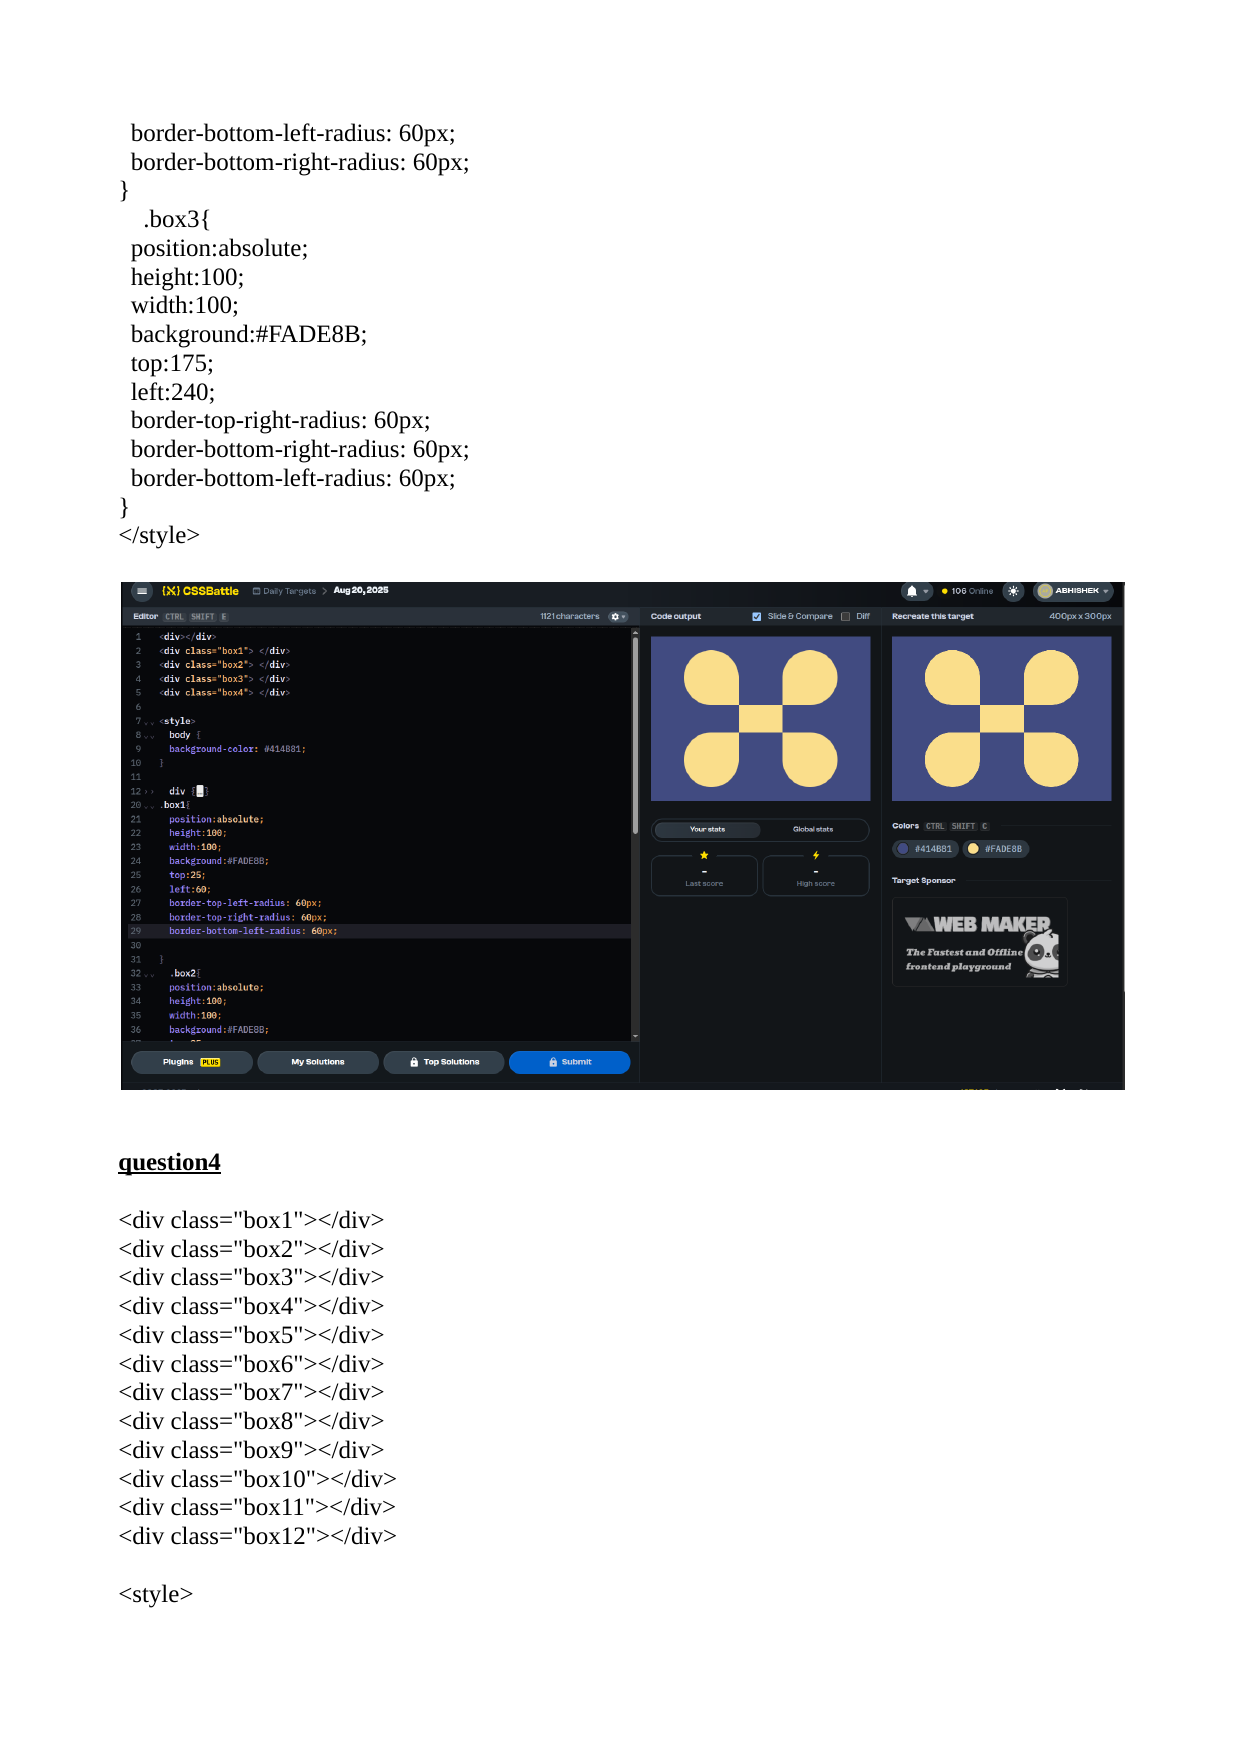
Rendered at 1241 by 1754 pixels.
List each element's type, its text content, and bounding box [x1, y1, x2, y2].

text } [118, 176, 1122, 204]
text <div class="box5"></div> [118, 1320, 1122, 1349]
text <div class="box3"></div> [118, 1262, 1122, 1291]
text <div class="box10"></div> [118, 1464, 1122, 1492]
text border-bottom-left-radius: 60px; [118, 463, 1122, 492]
text <div class="box7"></div> [118, 1377, 1122, 1406]
text } [118, 492, 1122, 521]
text <div class="box11"></div> [118, 1492, 1122, 1521]
text width:100; [118, 291, 1122, 319]
text <div class="box4"></div> [118, 1291, 1122, 1320]
text <div class="box6"></div> [118, 1349, 1122, 1377]
picture [121, 582, 1125, 1090]
text height:100; [118, 262, 1122, 291]
text </style> [118, 521, 1122, 549]
text .box3{ [118, 204, 1122, 233]
text position:absolute; [118, 233, 1122, 262]
text top:175; [118, 348, 1122, 377]
text left:240; [118, 377, 1122, 406]
text border-bottom-right-radius: 60px; [118, 434, 1122, 463]
text <style> [118, 1579, 1122, 1607]
text <div class="box2"></div> [118, 1234, 1122, 1262]
text <div class="box12"></div> [118, 1521, 1122, 1550]
text <div class="box1"></div> [118, 1205, 1122, 1234]
text border-bottom-right-radius: 60px; [118, 147, 1122, 176]
text border-top-right-radius: 60px; [118, 406, 1122, 434]
text background:#FADE8B; [118, 319, 1122, 348]
text question4 [118, 1147, 1122, 1176]
text <div class="box9"></div> [118, 1435, 1122, 1464]
text border-bottom-left-radius: 60px; [118, 118, 1122, 147]
text <div class="box8"></div> [118, 1406, 1122, 1435]
